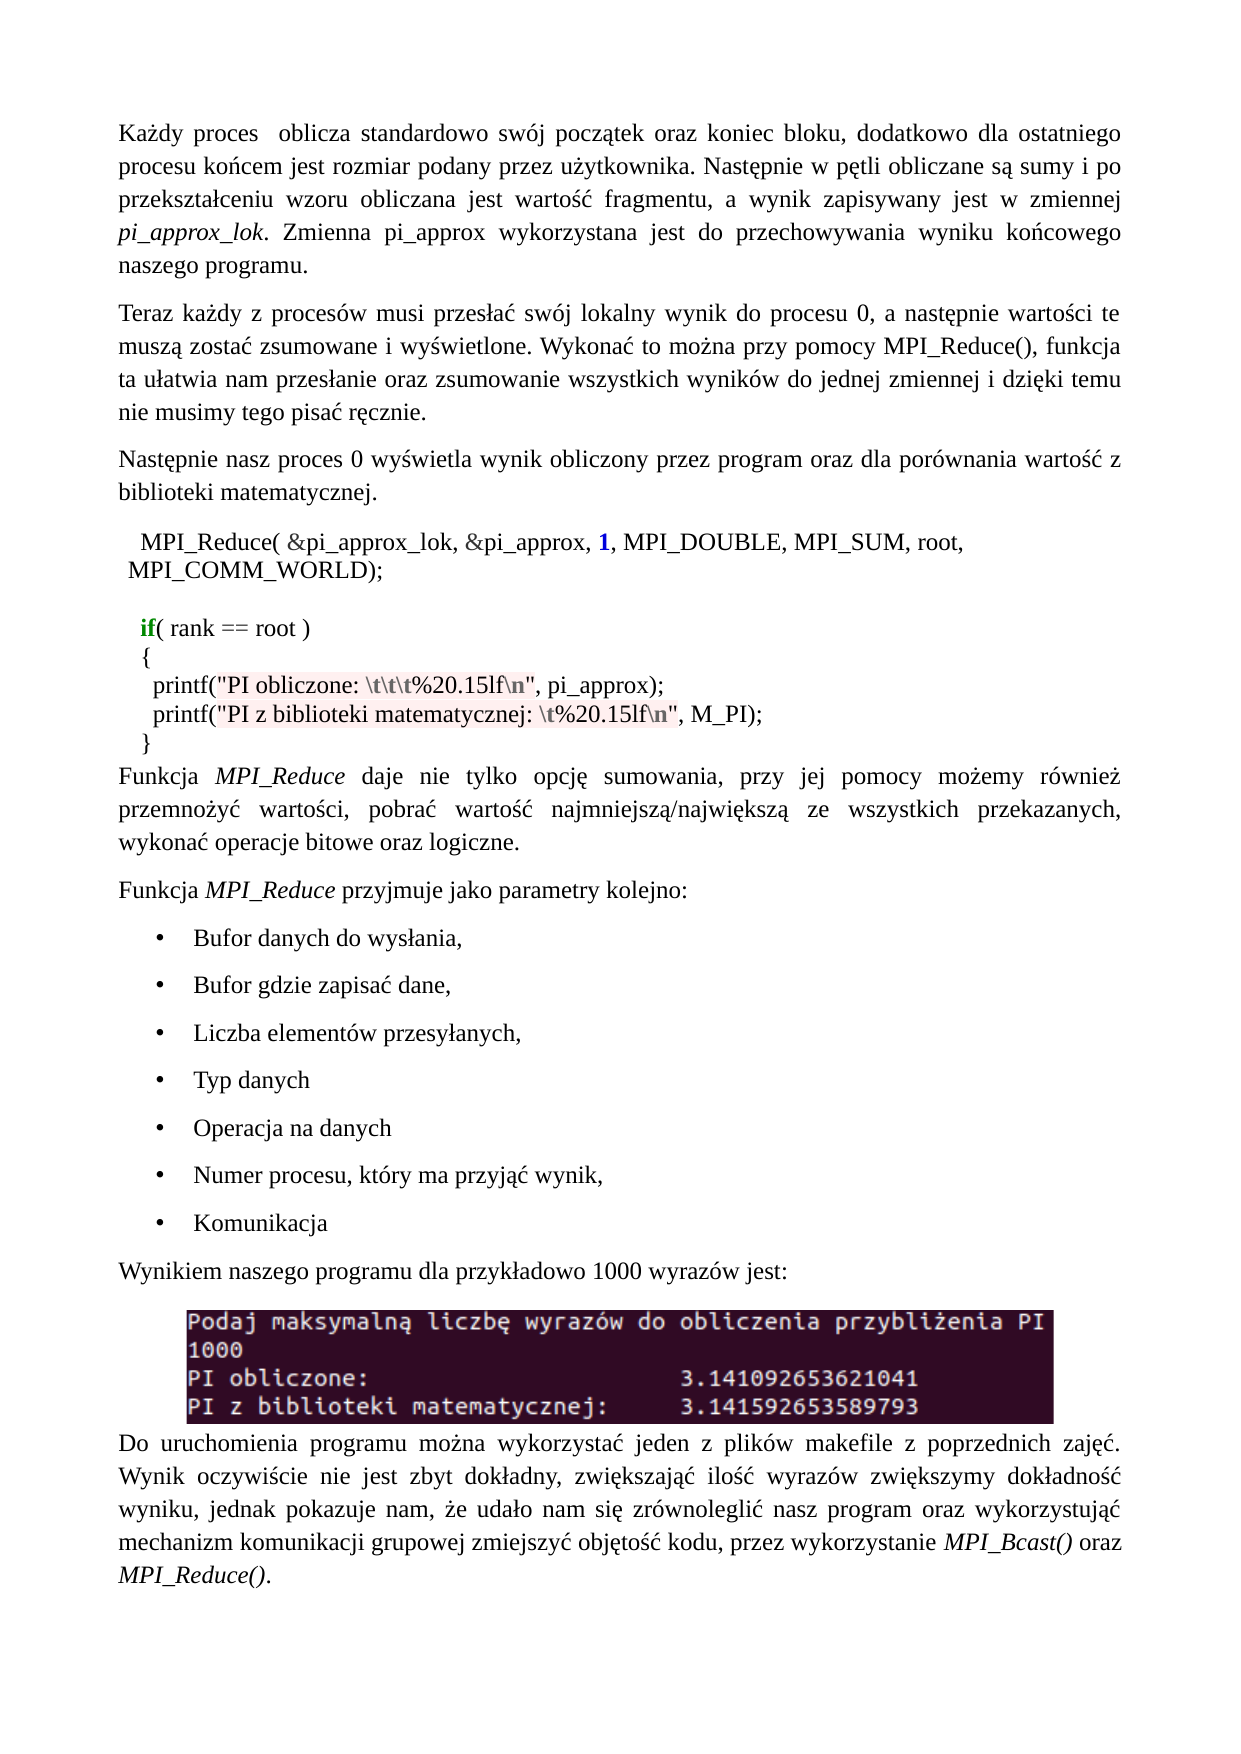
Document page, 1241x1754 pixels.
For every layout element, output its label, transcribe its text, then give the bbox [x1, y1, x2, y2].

text Do uruchomienia programu można wykorzystać jeden z plików makefile z poprzednich zajęć. Wynik oczywiście nie jest zbyt dokładny, zwiększająć ilość wyrazów zwiększymy dokładność wyniku, jednak pokazuje nam, że udało nam się zrównoleglić nasz program oraz wykorzystująć mechanizm komunikacji grupowej zmiejszyć objętość kodu, przez wykorzystanie MPI_Bcast() oraz MPI_Reduce(). [118, 1303, 1122, 1589]
list Komunikacja [156, 1208, 1122, 1237]
list Bufor gdzie zapisać dane, [156, 970, 1122, 999]
text Wynikiem naszego programu dla przykładowo 1000 wyrazów jest: [118, 1256, 1122, 1284]
list Typ danych [156, 1065, 1122, 1094]
text Każdy proces oblicza standardowo swój początek oraz koniec bloku, dodatkowo dla ostatniego procesu końcem jest rozmiar podany przez użytkownika. Następnie w pętli obliczane są sumy i po przekształceniu wzoru obliczana jest wartość fragmentu, a wynik zapisywany jest w zmiennej pi_approx_lok. Zmienna pi_approx wykorzystana jest do przechowywania wyniku końcowego naszego programu. [118, 118, 1122, 279]
text Funkcja MPI_Reduce przyjmuje jako parametry kolejno: [118, 875, 1122, 904]
list Numer procesu, który ma przyjąć wynik, [156, 1161, 1122, 1189]
text Teraz każdy z procesów musi przesłać swój lokalny wynik do procesu 0, a następnie wartości te muszą zostać zsumowane i wyświetlone. Wykonać to można przy pomocy MPI_Reduce(), funkcja ta ułatwia nam przesłanie oraz zsumowanie wszystkich wyników do jednej zmiennej i dzięki temu nie musimy tego pisać ręcznie. [118, 298, 1122, 426]
list Liczba elementów przesyłanych, [156, 1018, 1122, 1047]
text Funkcja MPI_Reduce daje nie tylko opcję sumowania, przy jej pomocy możemy również przemnożyć wartości, pobrać wartość najmniejszą/największą ze wszystkich przekazanych, wykonać operacje bitowe oraz logiczne. [118, 525, 1122, 856]
picture [186, 1310, 1054, 1424]
text Następnie nasz proces 0 wyświetla wynik obliczony przez program oraz dla porównania wartość z biblioteki matematycznej. [118, 444, 1122, 506]
list Operacja na danych [156, 1113, 1122, 1142]
list Bufor danych do wysłania, [156, 923, 1122, 951]
